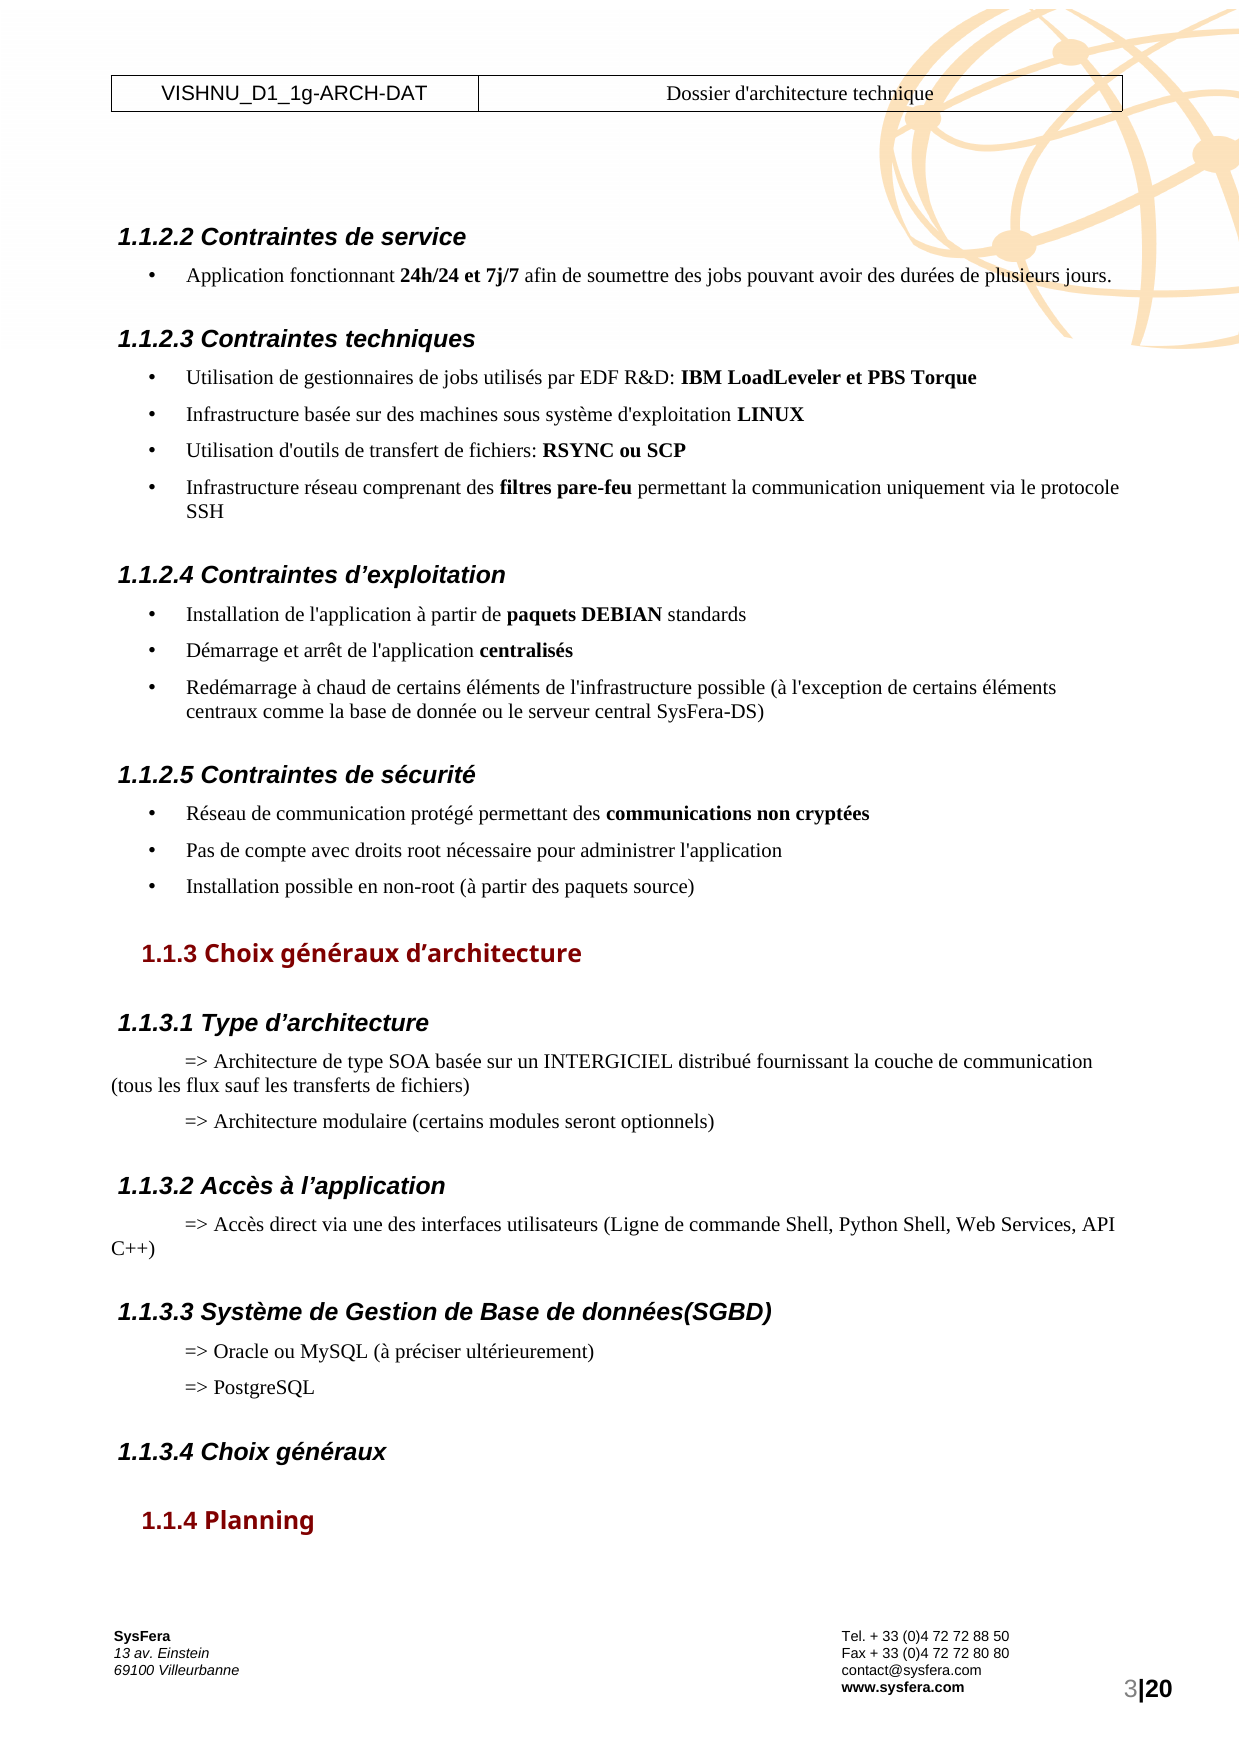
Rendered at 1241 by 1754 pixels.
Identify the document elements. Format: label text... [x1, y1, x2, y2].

subtitle Choix généraux d’architecture [134, 936, 1122, 970]
list Infrastructure réseau comprenant des filtres pare-feu permettant la communication uniquement via le protocole SSH [148, 475, 1122, 523]
picture [1, 9, 1239, 349]
text => Architecture de type SOA basée sur un INTERGICIEL distribué fournissant la couche de communication (tous les flux sauf les transferts de fichiers) [111, 1049, 1122, 1097]
list Pas de compte avec droits root nécessaire pour administrer l'application [148, 838, 1122, 862]
text => PostgreSQL [111, 1375, 1122, 1399]
list Installation de l'application à partir de paquets DEBIAN standards [148, 602, 1122, 626]
subtitle Planning [134, 1503, 1122, 1537]
subtitle Contraintes de sécurité [111, 760, 1122, 789]
subtitle Contraintes d’exploitation [111, 561, 1122, 589]
picture [421, 336, 427, 345]
list Installation possible en non-root (à partir des paquets source) [148, 874, 1122, 898]
list Redémarrage à chaud de certains éléments de l'infrastructure possible (à l'exception de certains éléments centraux comme la base de donnée ou le serveur central SysFera-DS) [148, 675, 1122, 723]
text => Architecture modulaire (certains modules seront optionnels) [111, 1109, 1122, 1133]
subtitle Type d’architecture [111, 1008, 1122, 1036]
text => Accès direct via une des interfaces utilisateurs (Ligne de commande Shell, Python Shell, Web Services, API C++) [111, 1212, 1122, 1260]
list Utilisation de gestionnaires de jobs utilisés par EDF R&D: IBM LoadLeveler et PBS Torque [148, 365, 1122, 389]
list Réseau de communication protégé permettant des communications non cryptées [148, 801, 1122, 825]
subtitle Choix généraux [111, 1437, 1122, 1465]
subtitle Système de Gestion de Base de données(SGBD) [111, 1297, 1122, 1326]
text => Oracle ou MySQL (à préciser ultérieurement) [111, 1338, 1122, 1363]
list Utilisation d'outils de transfert de fichiers: RSYNC ou SCP [148, 438, 1122, 462]
subtitle Accès à l’application [111, 1171, 1122, 1199]
list Infrastructure basée sur des machines sous système d'exploitation LINUX [148, 402, 1122, 426]
list Démarrage et arrêt de l'application centralisés [148, 638, 1122, 662]
